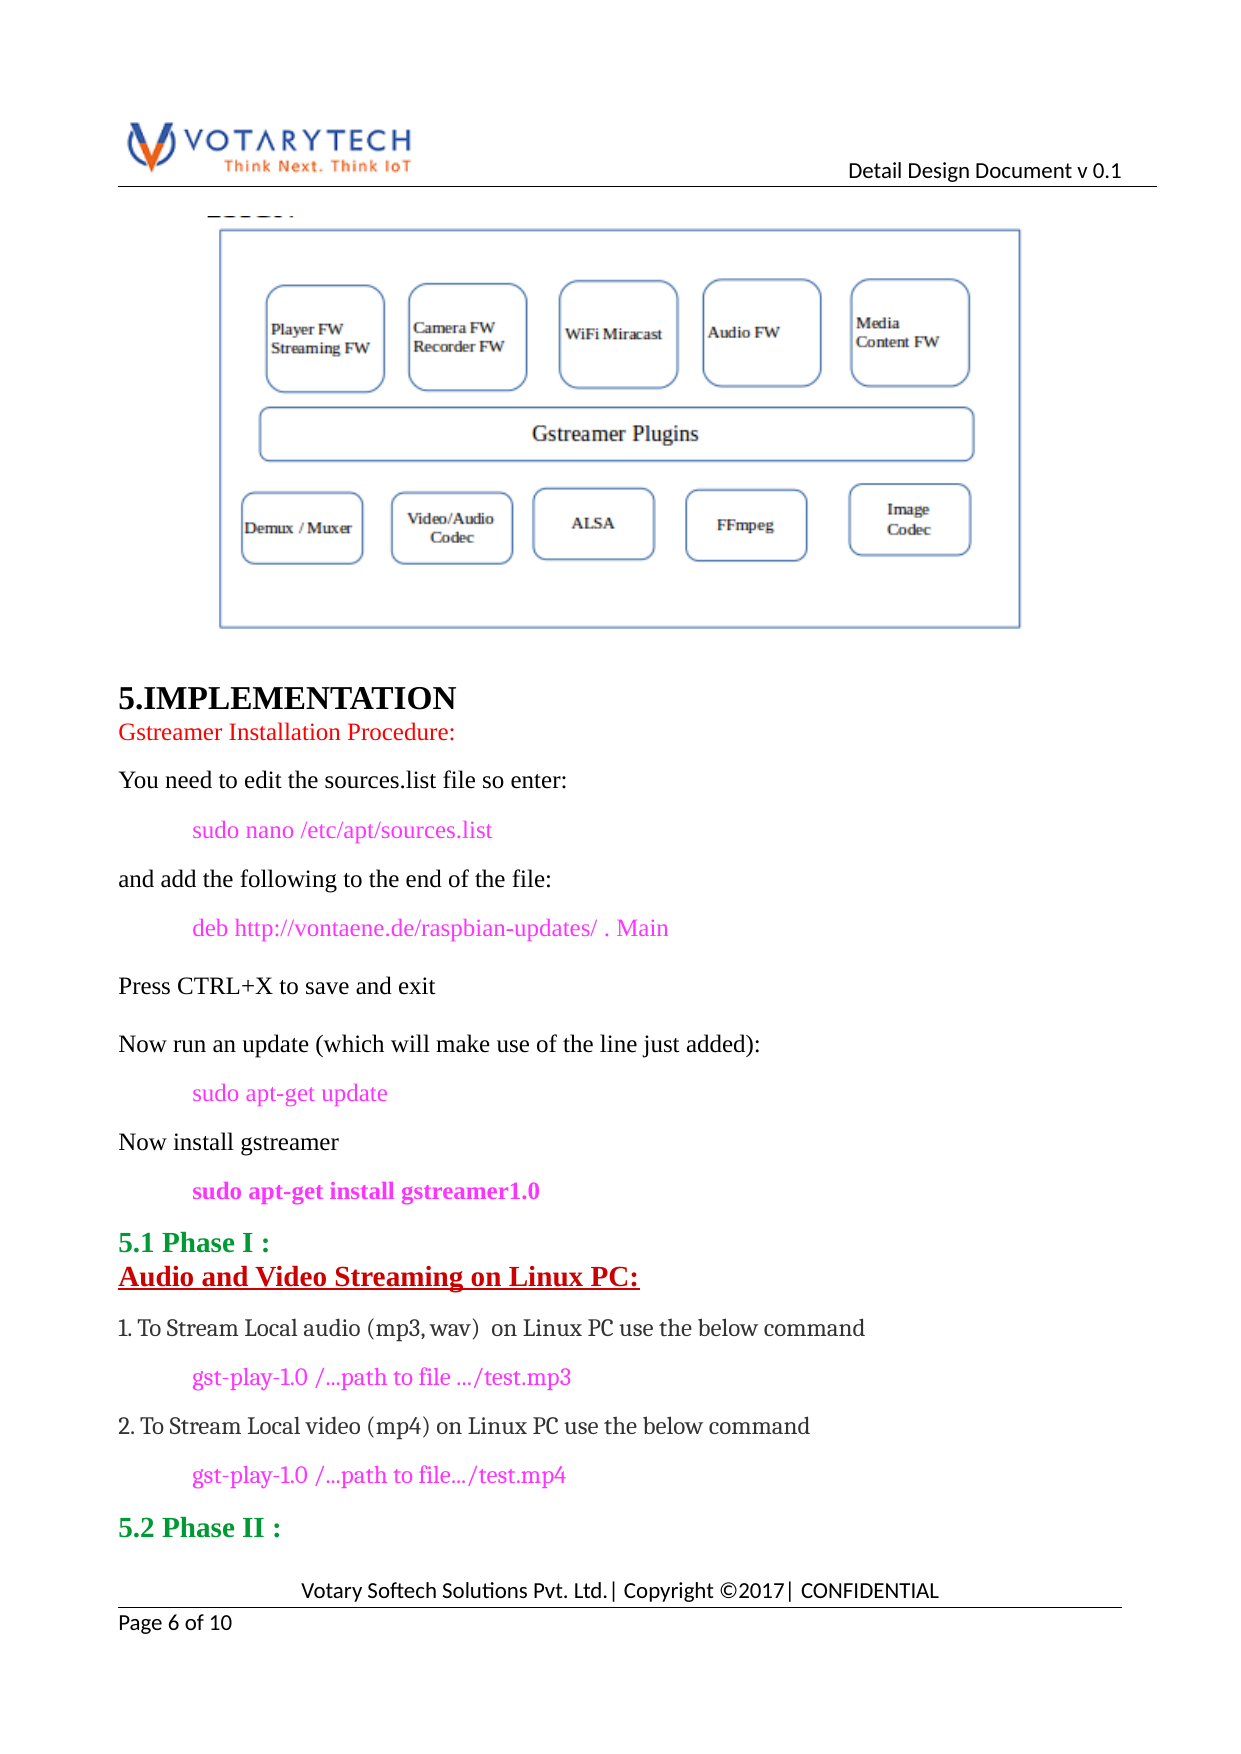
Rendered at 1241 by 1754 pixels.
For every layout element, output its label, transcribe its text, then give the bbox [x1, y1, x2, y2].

text 5.IMPLEMENTATION [118, 678, 1122, 717]
text Press CTRL+X to save and exit [118, 971, 1122, 1000]
text Now install gstreamer [118, 1127, 1122, 1156]
text 2. To Stream Local video (mp4) on Linux PC use the below command [118, 1412, 1122, 1441]
text sudo apt-get update [118, 1078, 1122, 1107]
text Gstreamer Installation Procedure: [118, 717, 1122, 745]
text 5.1 Phase I : [118, 1226, 1122, 1259]
text sudo nano /etc/apt/sources.list [118, 815, 1122, 843]
text 5.2 Phase II : [118, 1510, 1122, 1544]
text Audio and Video Streaming on Linux PC: [118, 1259, 1122, 1293]
text deb http://vontaene.de/raspbian-updates/ . Main [118, 913, 1122, 942]
text gst-play-1.0 /...path to file.../test.mp4 [118, 1461, 1122, 1490]
picture [118, 118, 419, 179]
text Now run an update (which will make use of the line just added): [118, 1029, 1122, 1058]
text sudo apt-get install gstreamer1.0 [118, 1176, 1122, 1205]
text 1. To Stream Local audio (mp3, wav) on Linux PC use the below command [118, 1314, 1122, 1343]
picture [207, 216, 1033, 640]
text gst-play-1.0 /...path to file .../test.mp3 [118, 1363, 1122, 1392]
text and add the following to the end of the file: [118, 864, 1122, 892]
text You need to edit the sources.list file so enter: [118, 766, 1122, 794]
